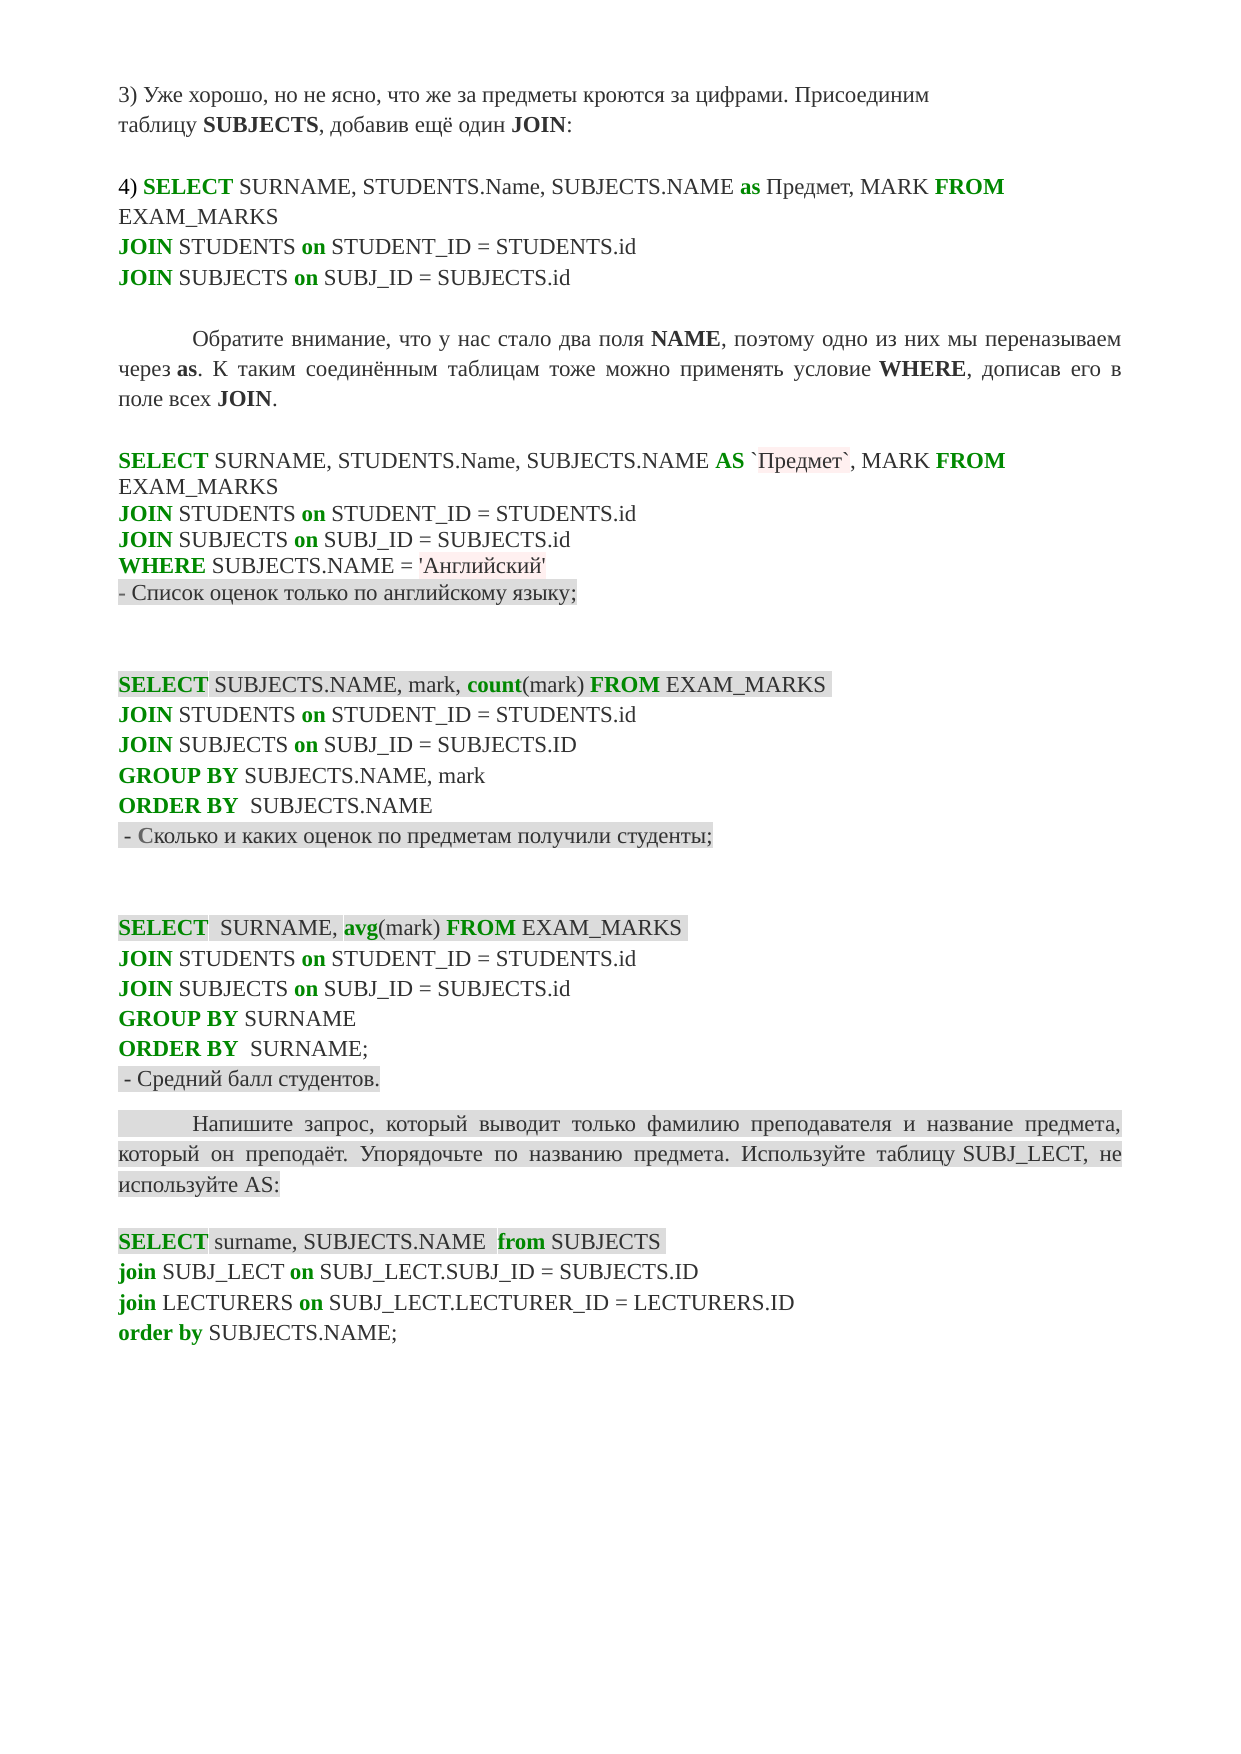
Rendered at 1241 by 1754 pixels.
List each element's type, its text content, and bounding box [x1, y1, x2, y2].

text SELECT SUBJECTS.NAME, mark, count(mark) FROM EXAM_MARKS [118, 671, 1122, 697]
text Напишите запрос, который выводит только фамилию преподавателя и название предмета, который он преподаёт. Упорядочьте по названию предмета. Используйте таблицу SUBJ_LECT, не используйте AS: [118, 1110, 1122, 1197]
text order by SUBJECTS.NAME; [118, 1319, 1122, 1345]
text JOIN STUDENTS on STUDENT_ID = STUDENTS.id [118, 499, 1122, 526]
text Обратите внимание, что у нас стало два поля NAME, поэтому одно из них мы переназываем через as. К таким соединённым таблицам тоже можно применять условие WHERE, дописав его в поле всех JOIN. [118, 325, 1122, 412]
text JOIN STUDENTS on STUDENT_ID = STUDENTS.id [118, 233, 1122, 260]
text JOIN SUBJECTS on SUBJ_ID = SUBJECTS.id [118, 263, 1122, 290]
text WHERE SUBJECTS.NAME = 'Английский' [118, 552, 1122, 579]
text - Средний балл студентов. [118, 1066, 1122, 1092]
text GROUP BY SURNAME [118, 1005, 1122, 1031]
text join SUBJ_LECT on SUBJ_LECT.SUBJ_ID = SUBJECTS.ID [118, 1258, 1122, 1285]
text 4) SELECT SURNAME, STUDENTS.Name, SUBJECTS.NAME as Предмет, MARK FROM EXAM_MARKS [118, 173, 1122, 229]
text SELECT SURNAME, avg(mark) FROM EXAM_MARKS [118, 914, 1122, 941]
text ORDER BY SURNAME; [118, 1035, 1122, 1062]
text JOIN SUBJECTS on SUBJ_ID = SUBJECTS.id [118, 526, 1122, 552]
text JOIN STUDENTS on STUDENT_ID = STUDENTS.id [118, 945, 1122, 971]
text JOIN SUBJECTS on SUBJ_ID = SUBJECTS.id [118, 975, 1122, 1001]
text - Список оценок только по английскому языку; [118, 579, 1122, 605]
text JOIN SUBJECTS on SUBJ_ID = SUBJECTS.ID [118, 731, 1122, 758]
text - Сколько и каких оценок по предметам получили студенты; [118, 822, 1122, 848]
text JOIN STUDENTS on STUDENT_ID = STUDENTS.id [118, 701, 1122, 728]
text join LECTURERS on SUBJ_LECT.LECTURER_ID = LECTURERS.ID [118, 1288, 1122, 1315]
text 3) Уже хорошо, но не ясно, что же за предметы кроются за цифрами. Присоединим таблицу SUBJECTS, добавив ещё один JOIN: [118, 81, 1122, 138]
text GROUP BY SUBJECTS.NAME, mark [118, 762, 1122, 788]
text ORDER BY SUBJECTS.NAME [118, 792, 1122, 818]
text SELECT SURNAME, STUDENTS.Name, SUBJECTS.NAME AS `Предмет`, MARK FROM EXAM_MARKS [118, 447, 1122, 499]
text SELECT surname, SUBJECTS.NAME from SUBJECTS [118, 1228, 1122, 1254]
